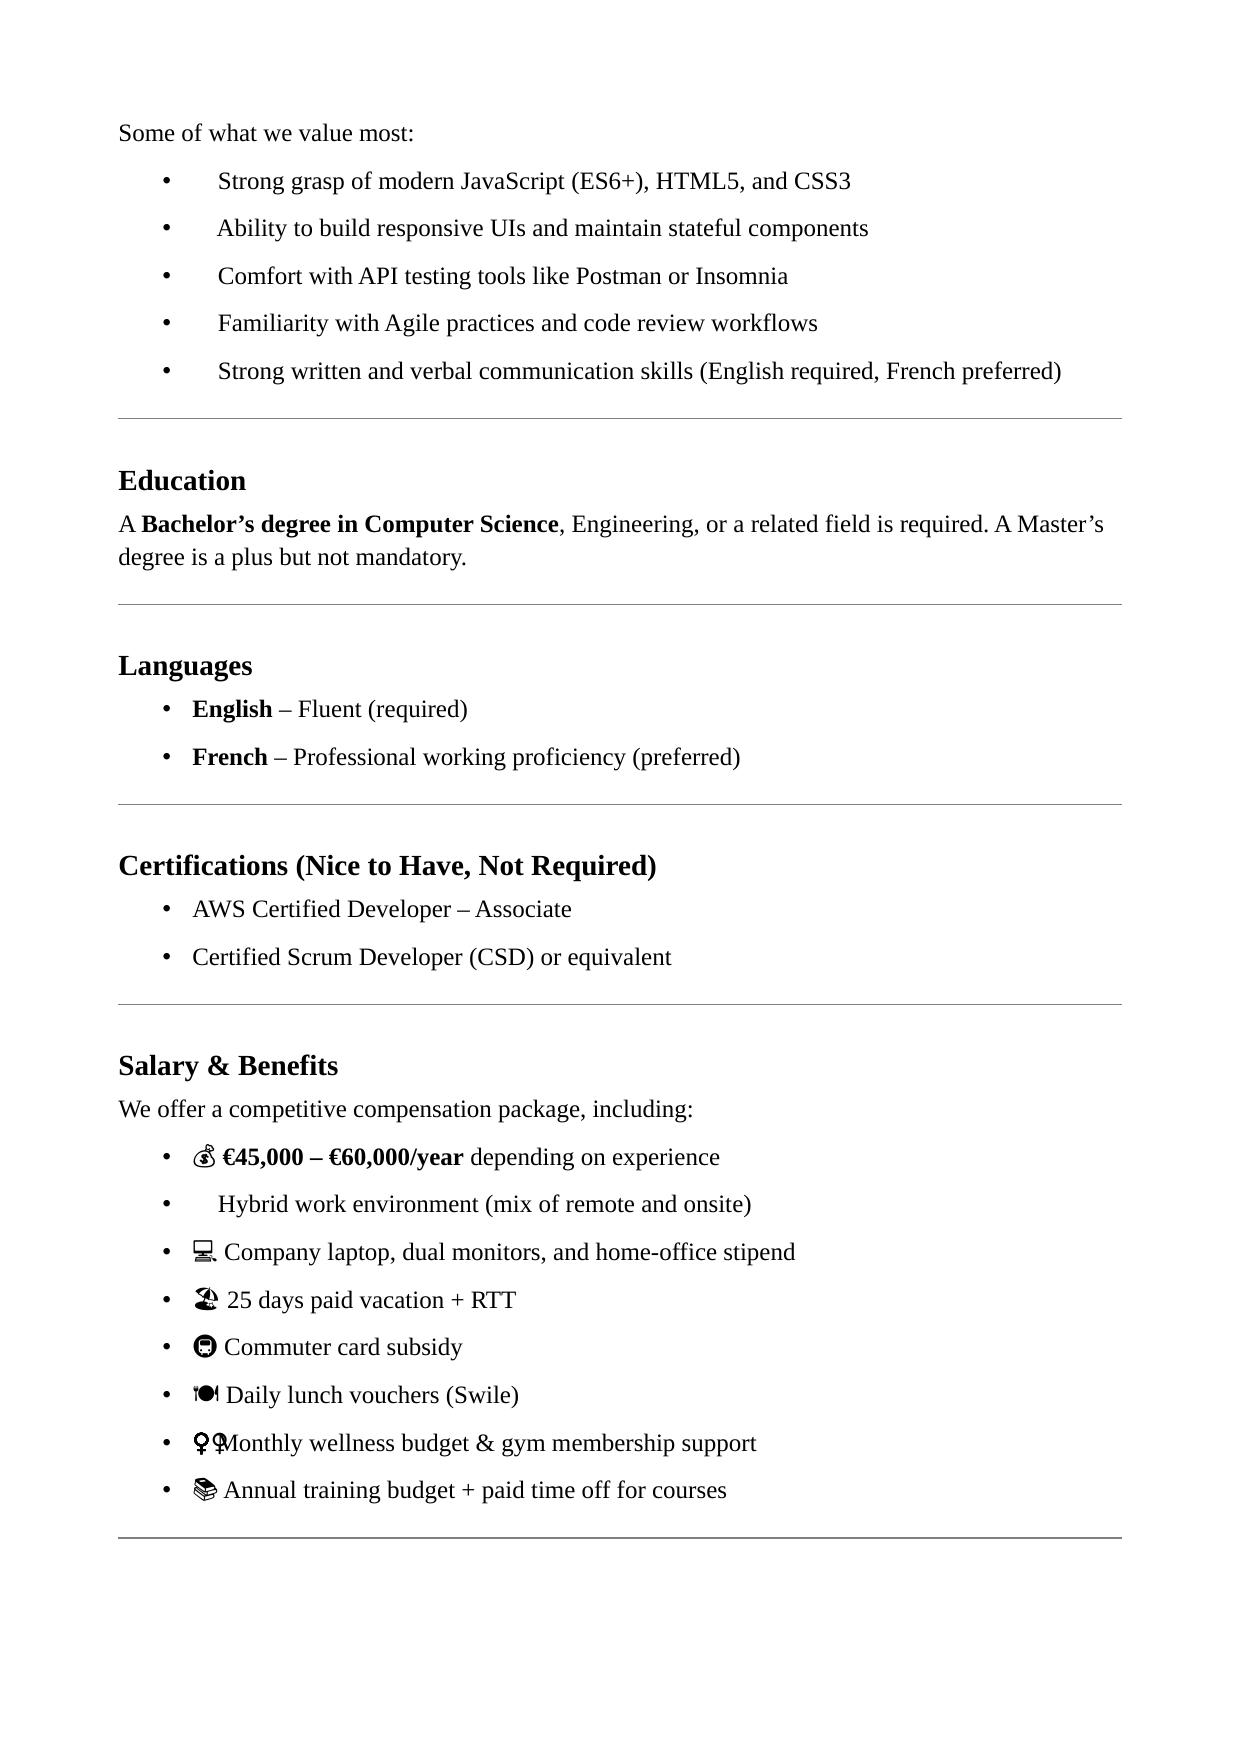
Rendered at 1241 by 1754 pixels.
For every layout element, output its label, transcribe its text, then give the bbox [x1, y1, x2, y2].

list 💰 €45,000 – €60,000/year depending on experience [162, 1142, 1122, 1171]
list 🚇 Commuter card subsidy [162, 1332, 1122, 1361]
list 💻 Company laptop, dual monitors, and home-office stipend [162, 1237, 1122, 1266]
list 🏖️ 25 days paid vacation + RTT [162, 1285, 1122, 1313]
list 📚 Annual training budget + paid time off for courses [162, 1475, 1122, 1504]
subtitle Education [118, 463, 1122, 496]
list 🏡 Hybrid work environment (mix of remote and onsite) [162, 1189, 1122, 1218]
list 🧘‍♀️ Monthly wellness budget & gym membership support [162, 1428, 1122, 1456]
list ✅ Ability to build responsive UIs and maintain stateful components [162, 213, 1122, 242]
list AWS Certified Developer – Associate [162, 894, 1122, 923]
list ✅ Strong grasp of modern JavaScript (ES6+), HTML5, and CSS3 [162, 166, 1122, 194]
list ✅ Comfort with API testing tools like Postman or Insomnia [162, 261, 1122, 290]
subtitle Salary & Benefits [118, 1048, 1122, 1082]
subtitle Languages [118, 648, 1122, 682]
list English – Fluent (required) [162, 694, 1122, 723]
list 🍽️ Daily lunch vouchers (Swile) [162, 1380, 1122, 1409]
list Certified Scrum Developer (CSD) or equivalent [162, 942, 1122, 971]
subtitle Certifications (Nice to Have, Not Required) [118, 848, 1122, 882]
list French – Professional working proficiency (preferred) [162, 742, 1122, 771]
list ✅ Familiarity with Agile practices and code review workflows [162, 308, 1122, 337]
text Some of what we value most: [118, 118, 1122, 147]
text We offer a competitive compensation package, including: [118, 1094, 1122, 1123]
list ✅ Strong written and verbal communication skills (English required, French preferred) [162, 356, 1122, 385]
text A Bachelor’s degree in Computer Science, Engineering, or a related field is required. A Master’s degree is a plus but not mandatory. [118, 509, 1122, 570]
